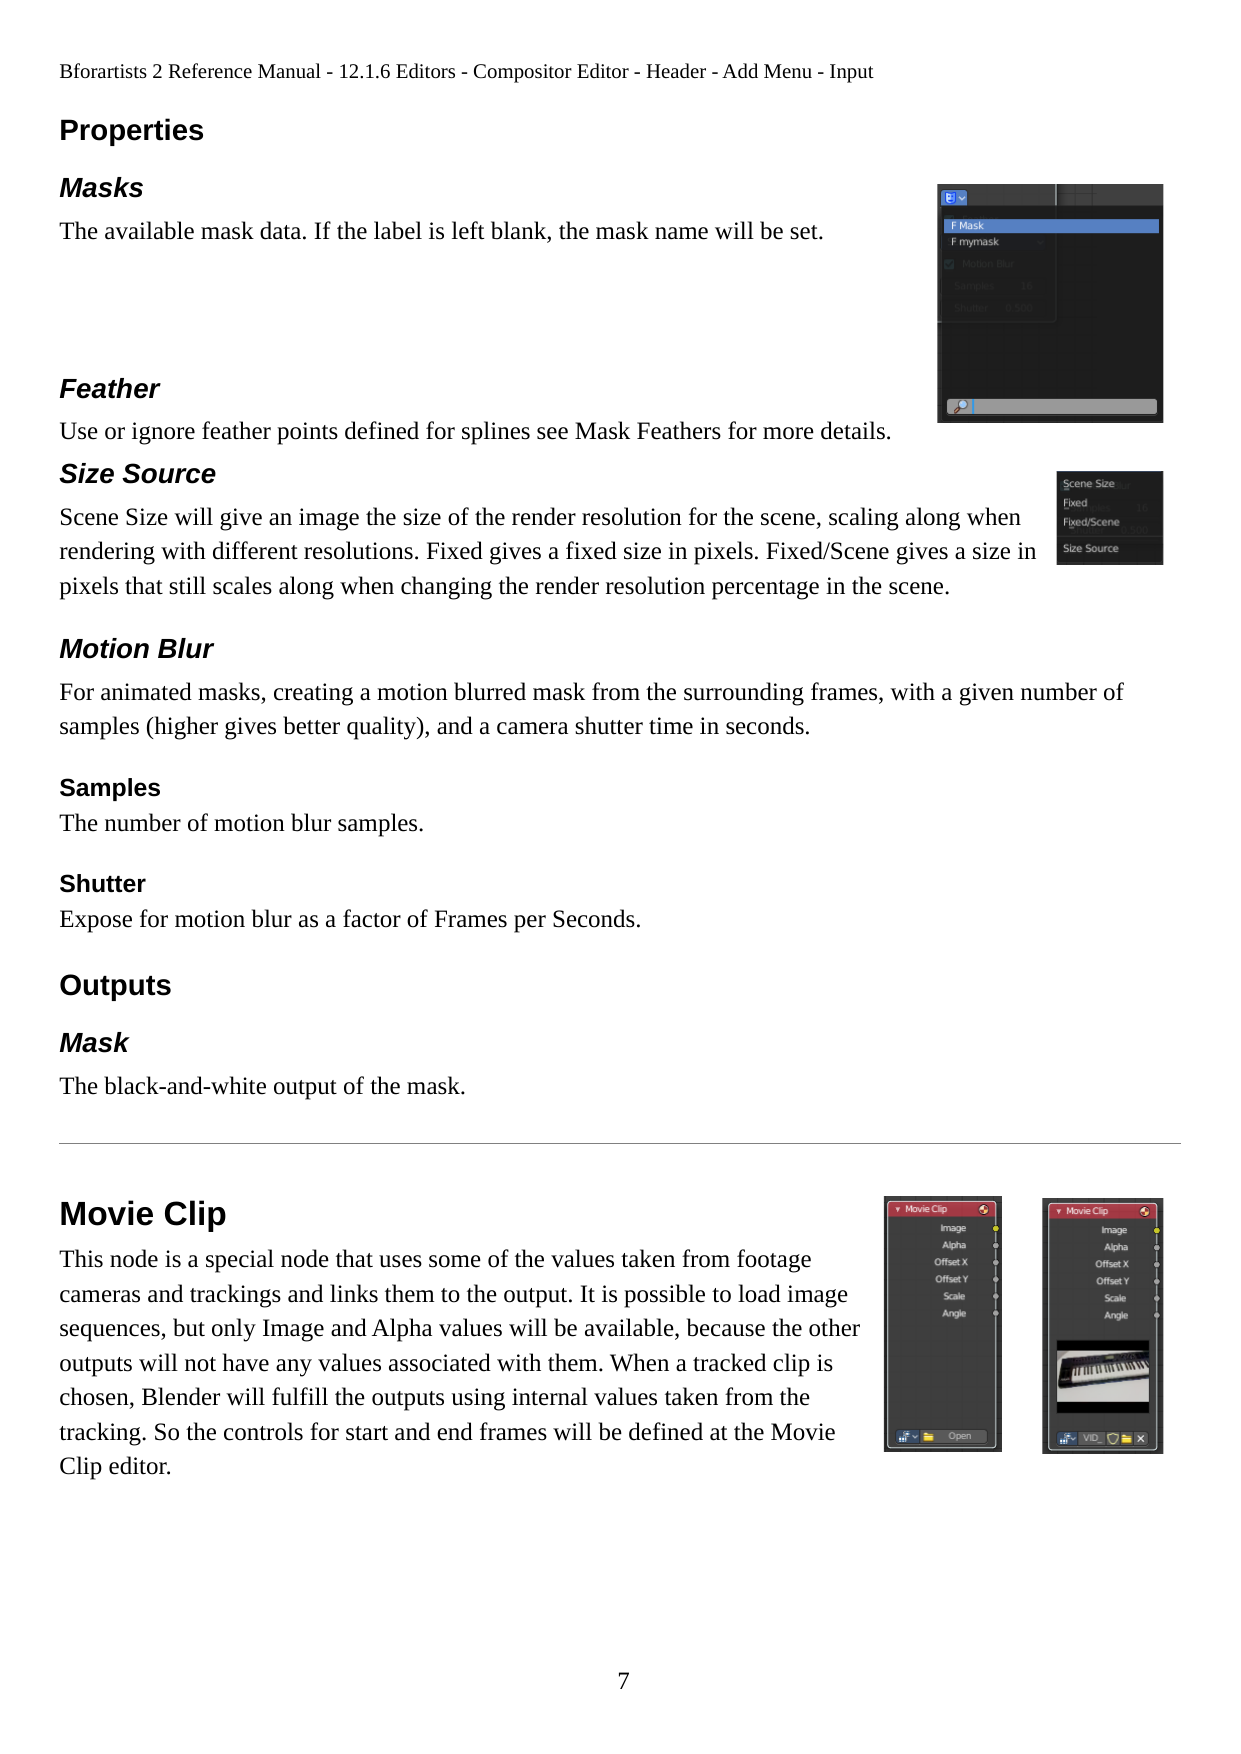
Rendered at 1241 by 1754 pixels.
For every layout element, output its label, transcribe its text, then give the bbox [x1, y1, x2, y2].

subtitle [1164, 372, 1181, 404]
subtitle Samples [59, 773, 1181, 801]
subtitle Movie Clip [59, 1193, 1181, 1232]
subtitle Masks [59, 171, 1181, 203]
text The available mask data. If the label is left blank, the mask name will be set. [59, 216, 937, 244]
picture [937, 184, 1164, 423]
text For animated masks, creating a motion blurred mask from the surrounding frames, with a given number of samples (higher gives better quality), and a camera shutter time in seconds. [59, 677, 1181, 740]
text This node is a special node that uses some of the values taken from footage cameras and trackings and links them to the output. It is possible to load image sequences, but only Image and Alpha values will be available, because the other outputs will not have any values associated with them. When a tracked clip is chosen, Blender will fulfill the outputs using internal values taken from the tracking. So the controls for start and end frames will be defined at the Movie Clip editor. [59, 1244, 1181, 1480]
picture [883, 1196, 1002, 1452]
text Use or ignore feather points defined for splines see Mask Feathers for more details. [59, 416, 1181, 445]
subtitle Feather [59, 372, 937, 404]
text The black-and-white output of the mask. [59, 1071, 1181, 1099]
picture [1056, 471, 1164, 565]
subtitle Mask [59, 1026, 1181, 1058]
picture [1042, 1198, 1164, 1454]
text Scene Size will give an image the size of the render resolution for the scene, scaling along when rendering with different resolutions. Fixed gives a fixed size in pixels. Fixed/Scene gives a size in pixels that still scales along when changing the render resolution percentage in the scene. [59, 502, 1181, 600]
subtitle Size Source [59, 458, 1181, 489]
subtitle Outputs [59, 968, 1181, 1001]
text Expose for motion blur as a factor of Frames per Seconds. [59, 904, 1181, 933]
subtitle Motion Blur [59, 632, 1181, 664]
subtitle Properties [59, 113, 1181, 146]
text The number of motion blur samples. [59, 808, 1181, 836]
subtitle Shutter [59, 869, 1181, 898]
